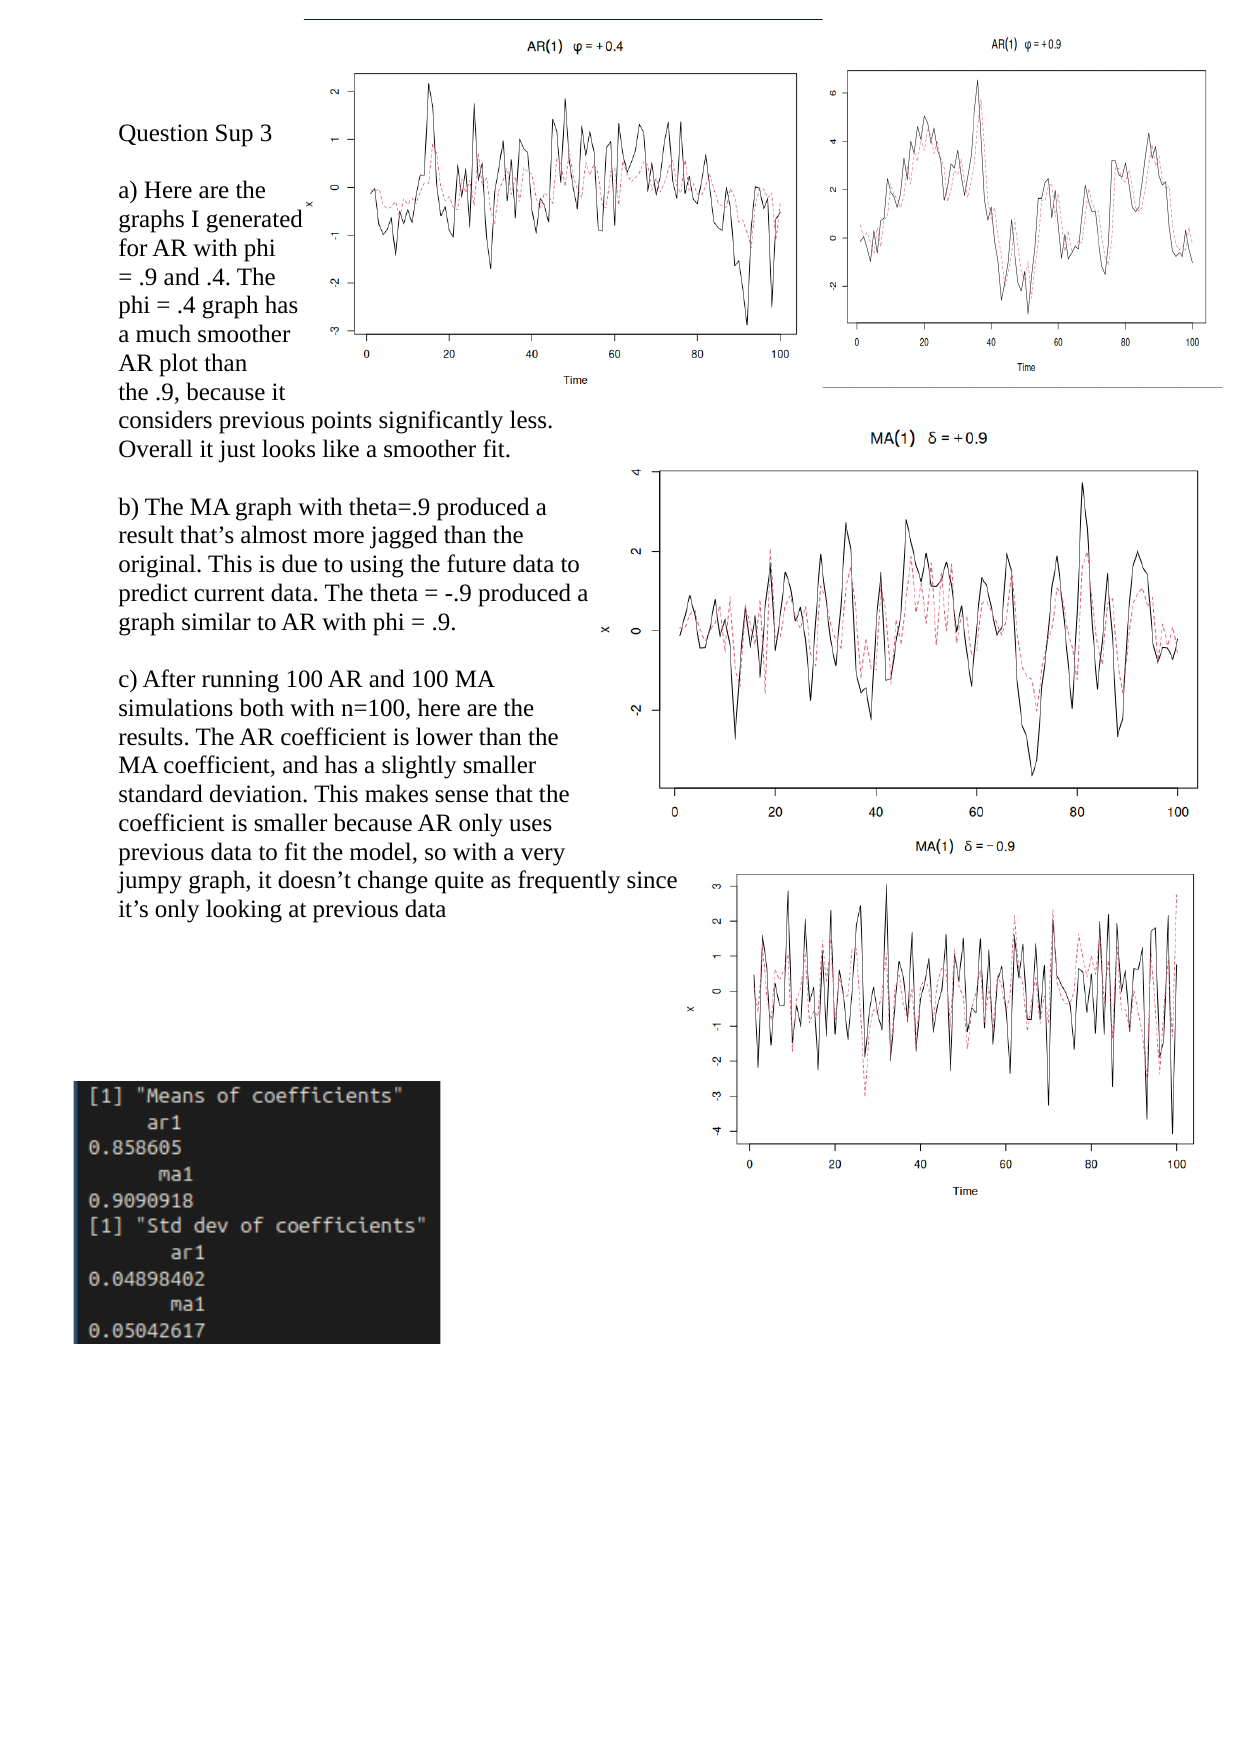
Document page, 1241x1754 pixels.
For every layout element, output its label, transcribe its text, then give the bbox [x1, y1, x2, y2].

picture [303, 19, 1223, 400]
picture [595, 408, 1224, 1211]
picture [73, 1081, 441, 1344]
text c) After running 100 AR and 100 MA simulations both with n=100, here are the results. The AR coefficient is lower than the MA coefficient, and has a slightly smaller standard deviation. This makes sense that the coefficient is smaller because AR only uses previous data to fit the model, so with a very jumpy graph, it doesn’t change quite as frequently since it’s only looking at previous data [118, 664, 682, 923]
text a) Here are the graphs I generated for AR with phi = .9 and .4. The phi = .4 graph has a much smoother AR plot than the .9, because it considers previous points significantly less. Overall it just looks like a smoother fit. [118, 176, 1122, 463]
text Question Sup 3 [118, 118, 303, 147]
text b) The MA graph with theta=.9 produced a result that’s almost more jagged than the original. This is due to using the future data to predict current data. The theta = -.9 produced a graph similar to AR with phi = .9. [118, 492, 595, 636]
